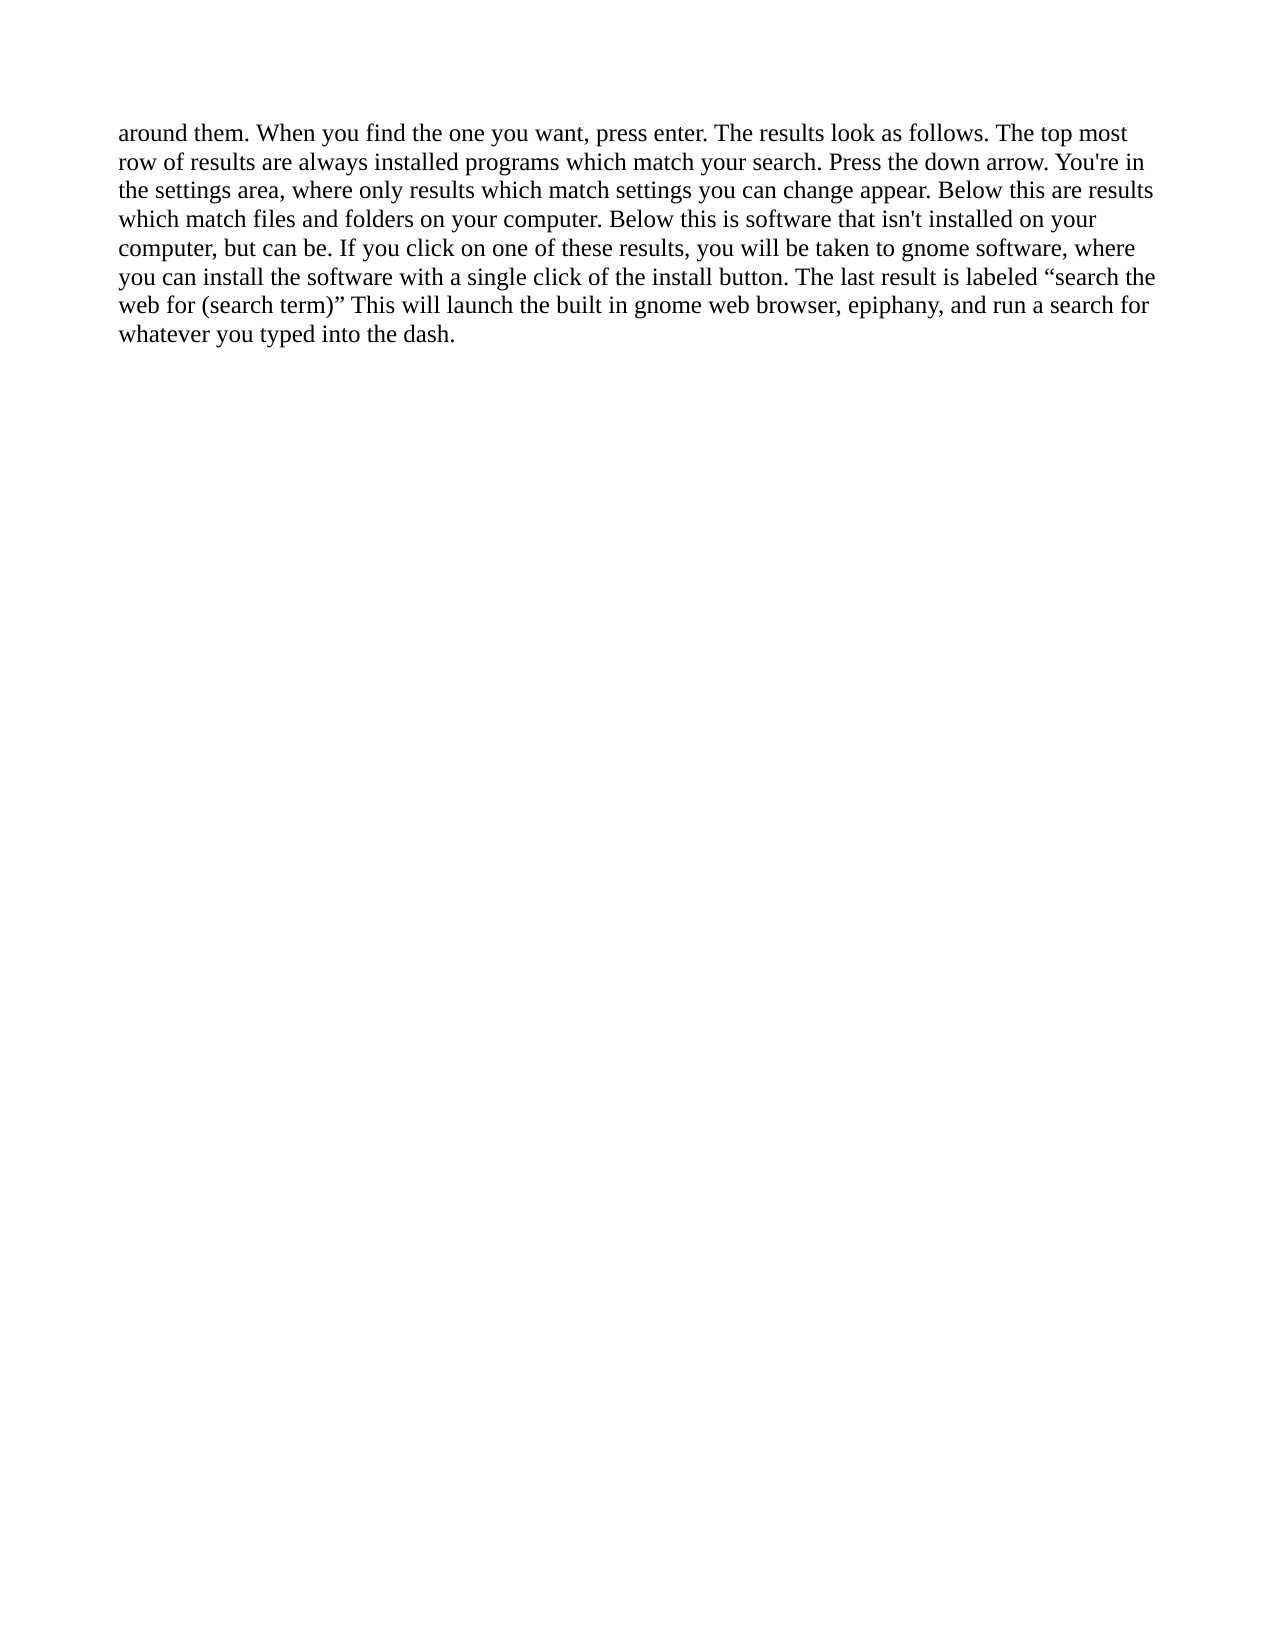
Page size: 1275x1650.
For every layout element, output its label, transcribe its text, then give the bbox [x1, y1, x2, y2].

text around them. When you find the one you want, press enter. The results look as follows. The top most row of results are always installed programs which match your search. Press the down arrow. You're in the settings area, where only results which match settings you can change appear. Below this are results which match files and folders on your computer. Below this is software that isn't installed on your computer, but can be. If you click on one of these results, you will be taken to gnome software, where you can install the software with a single click of the install button. The last result is labeled “search the web for (search term)” This will launch the built in gnome web browser, epiphany, and run a search for whatever you typed into the dash. [118, 118, 1157, 348]
